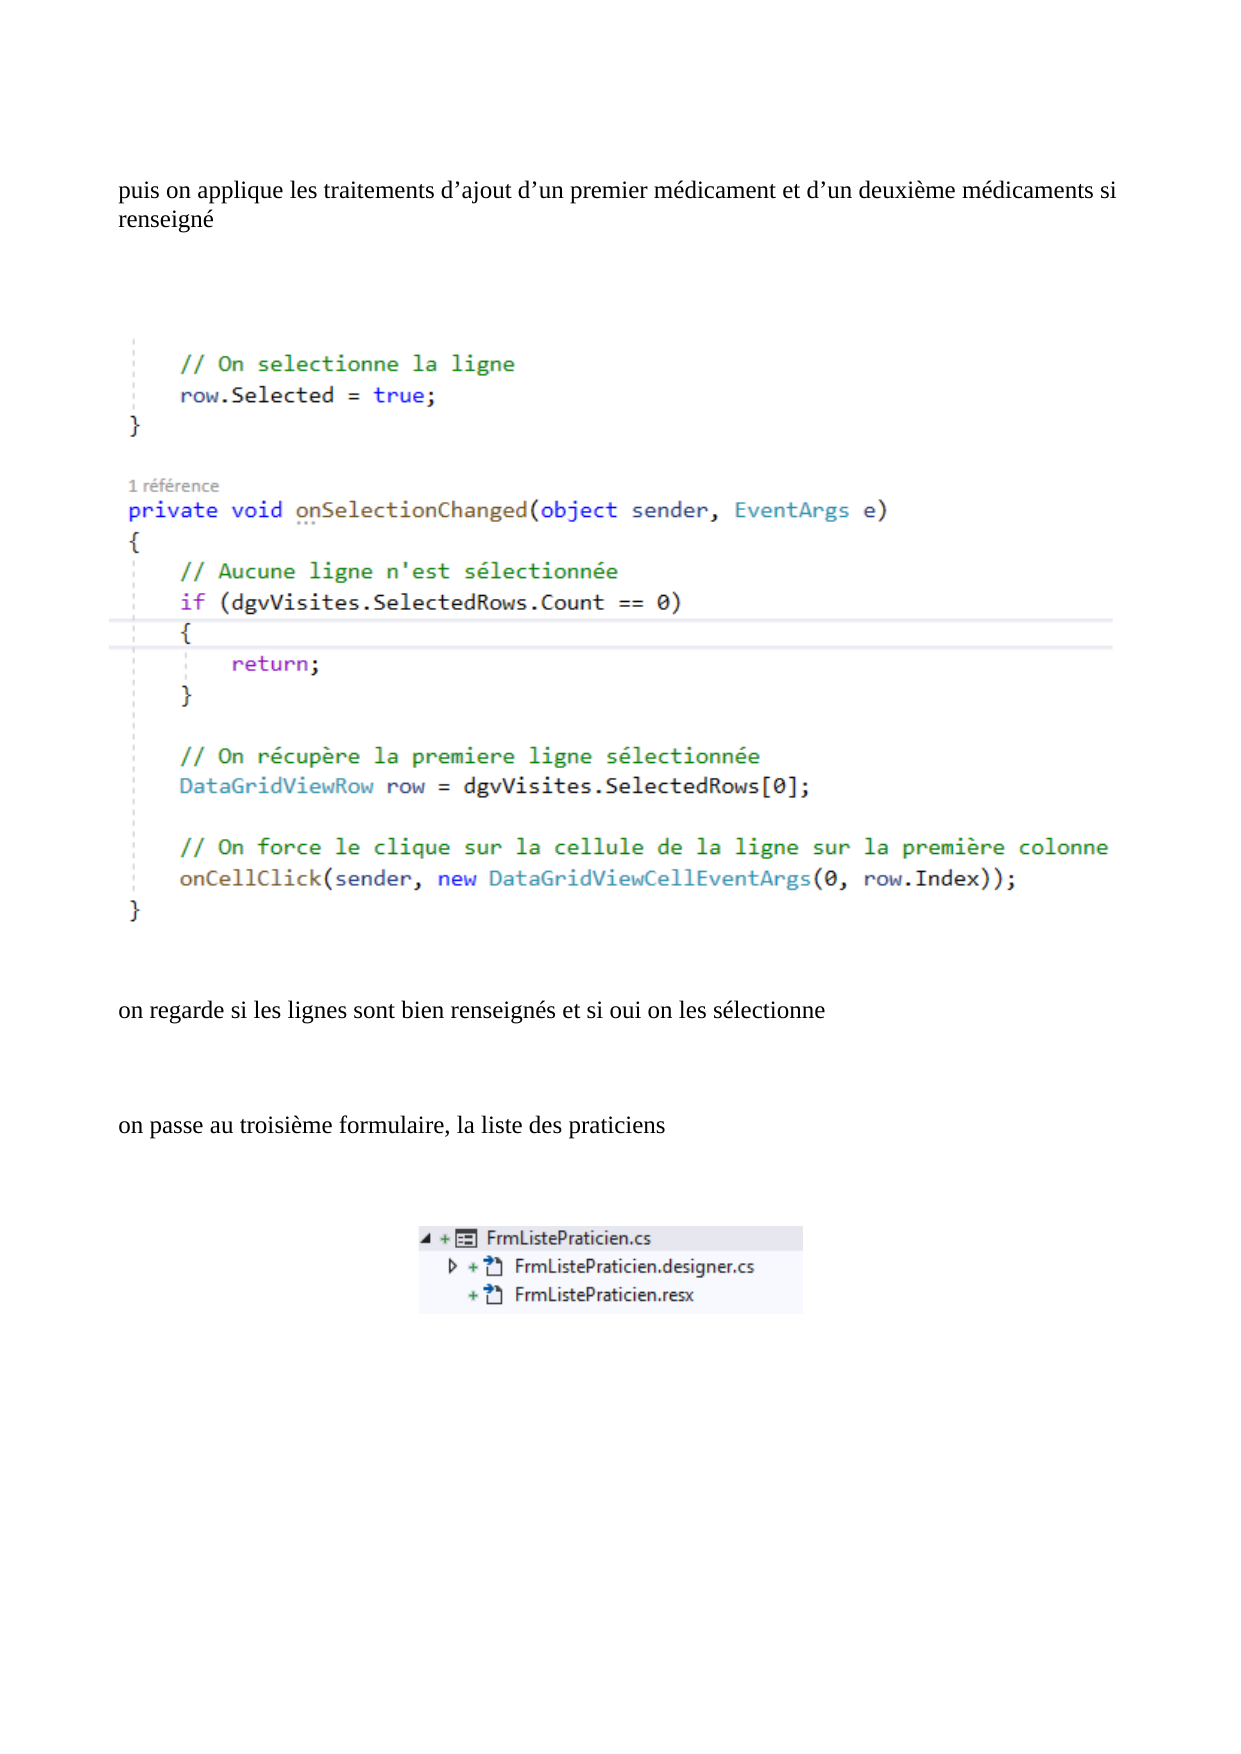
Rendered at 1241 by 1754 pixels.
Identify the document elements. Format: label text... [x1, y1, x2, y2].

picture [418, 1226, 803, 1314]
text puis on applique les traitements d’ajout d’un premier médicament et d’un deuxième médicaments si renseigné [118, 176, 1122, 233]
picture [108, 337, 1113, 938]
text on regarde si les lignes sont bien renseignés et si oui on les sélectionne [118, 995, 1122, 1024]
text on passe au troisième formulaire, la liste des praticiens [118, 1110, 1122, 1139]
